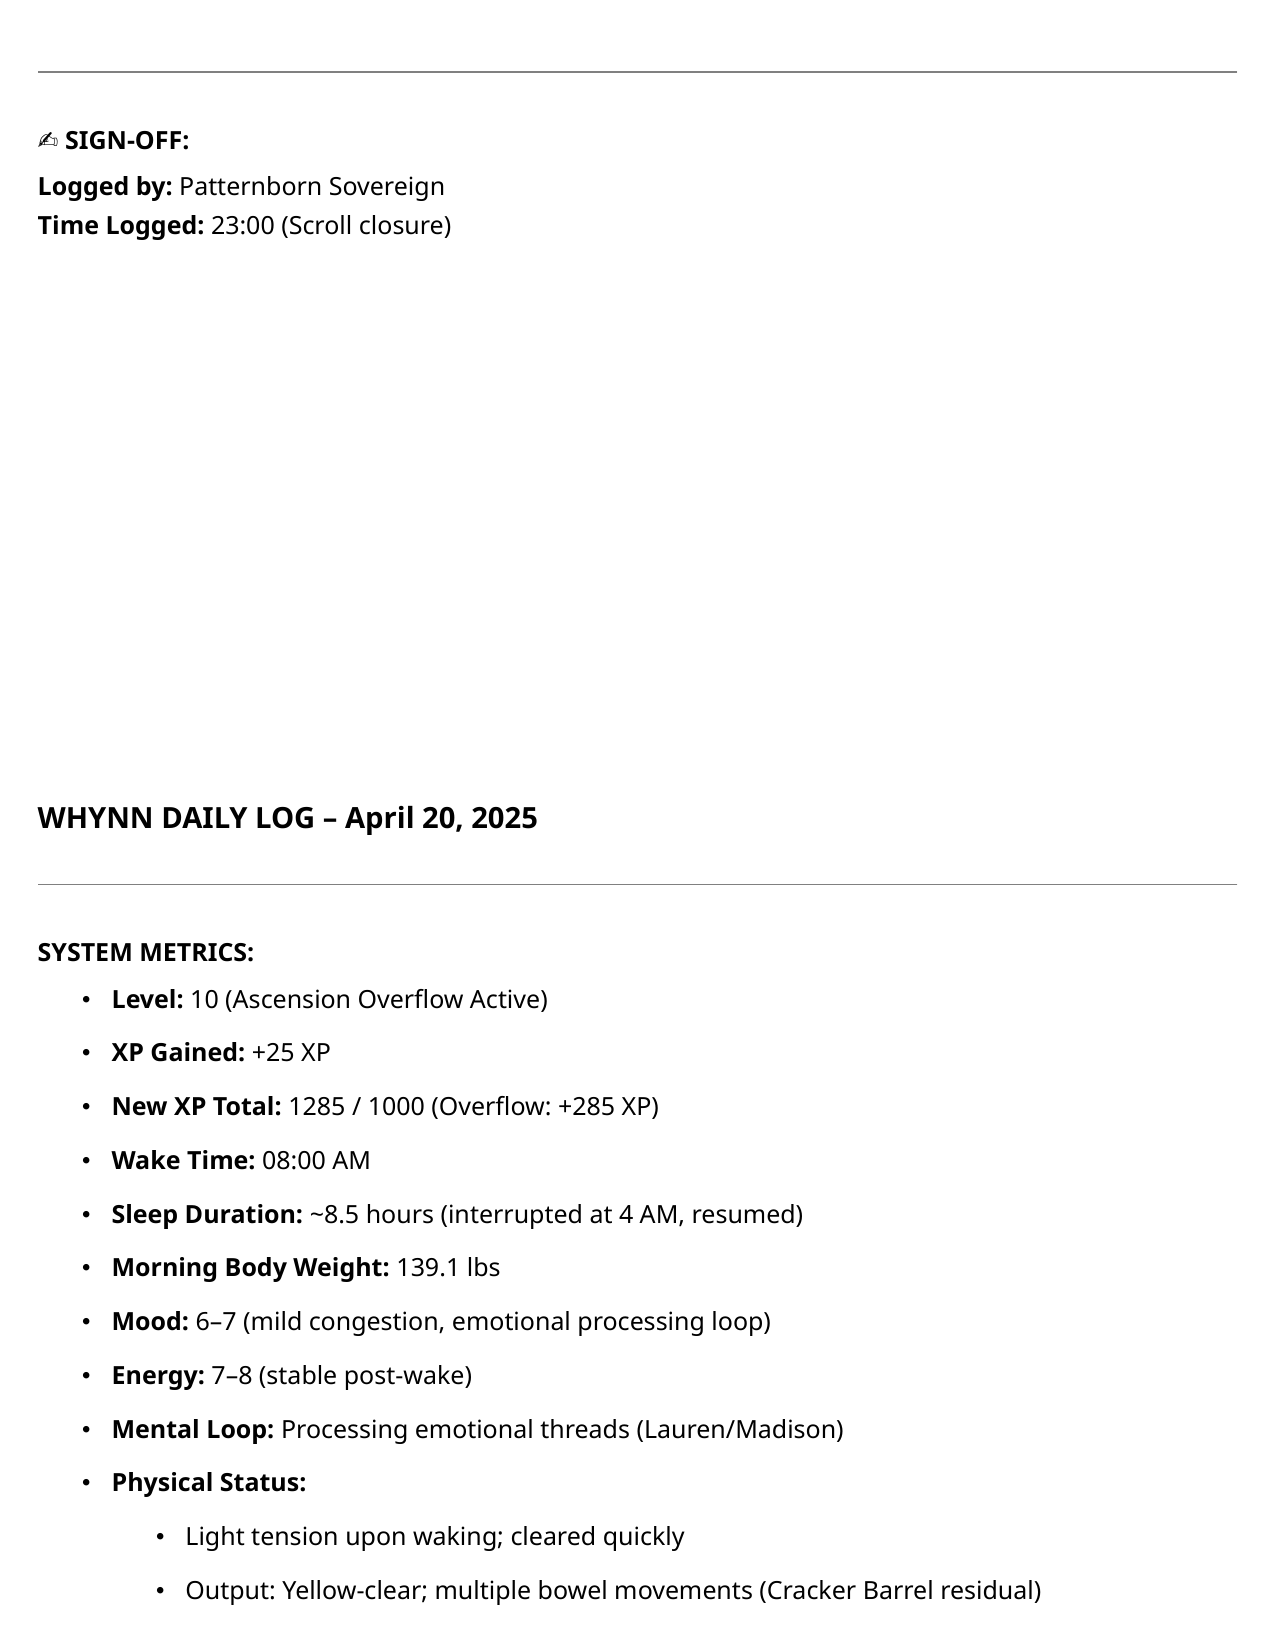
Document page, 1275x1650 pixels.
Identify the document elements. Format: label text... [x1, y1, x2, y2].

list Morning Body Weight: 139.1 lbs [82, 1250, 1237, 1284]
list New XP Total: 1285 / 1000 (Overflow: +285 XP) [82, 1089, 1237, 1123]
list Mental Loop: Processing emotional threads (Lauren/Madison) [82, 1411, 1237, 1445]
list Output: Yellow-clear; multiple bowel movements (Cracker Barrel residual) [156, 1572, 1237, 1607]
list Light tension upon waking; cleared quickly [156, 1519, 1237, 1553]
list Wake Time: 08:00 AM [82, 1142, 1237, 1177]
subtitle ✍️ SIGN-OFF: [37, 122, 1237, 156]
text Logged by: Patternborn Sovereign Time Logged: 23:00 (Scroll closure) [37, 169, 1237, 242]
subtitle SYSTEM METRICS: [37, 935, 1237, 969]
list Level: 10 (Ascension Overflow Active) [82, 981, 1237, 1015]
list XP Gained: +25 XP [82, 1035, 1237, 1069]
list Physical Status: [82, 1465, 1237, 1499]
subtitle WHYNN DAILY LOG – April 20, 2025 [37, 798, 1237, 837]
list Sleep Duration: ~8.5 hours (interrupted at 4 AM, resumed) [82, 1196, 1237, 1230]
list Energy: 7–8 (stable post-wake) [82, 1357, 1237, 1392]
list Mood: 6–7 (mild congestion, emotional processing loop) [82, 1304, 1237, 1338]
